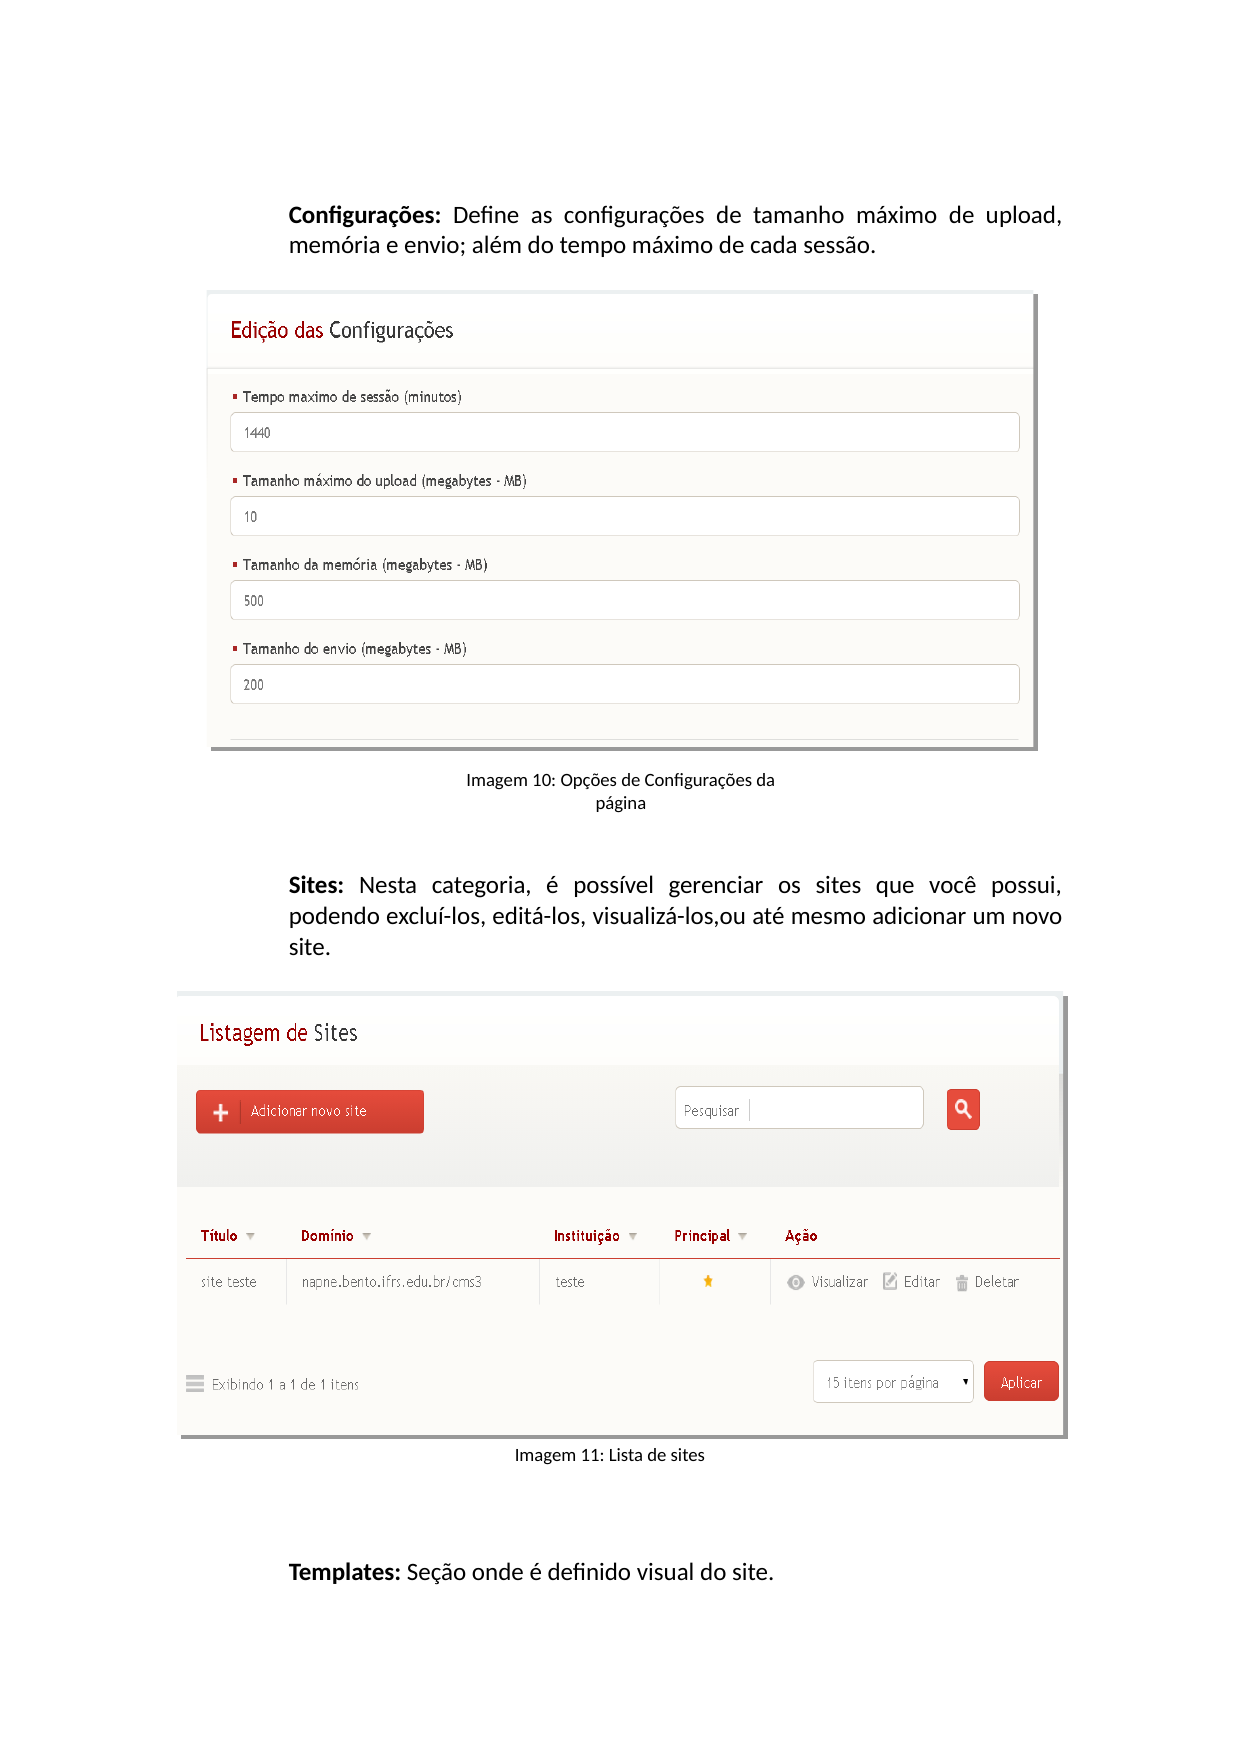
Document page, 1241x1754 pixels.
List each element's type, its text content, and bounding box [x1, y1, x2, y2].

picture [177, 991, 1064, 1435]
list Sites: Nesta categoria, é possível gerenciar os sites que você possui, podendo excluí-los, editá-los, visualizá-los,ou até mesmo adicionar um novo site. [288, 870, 1063, 961]
list Templates: Seção onde é definido visual do site. [288, 1556, 1063, 1587]
text Imagem 11: Lista de sites [448, 1444, 771, 1467]
text Imagem 10: Opções de Configurações da página [459, 768, 782, 814]
picture [206, 290, 1034, 747]
list Configurações: Define as configurações de tamanho máximo de upload, memória e envio; além do tempo máximo de cada sessão. [288, 199, 1063, 260]
